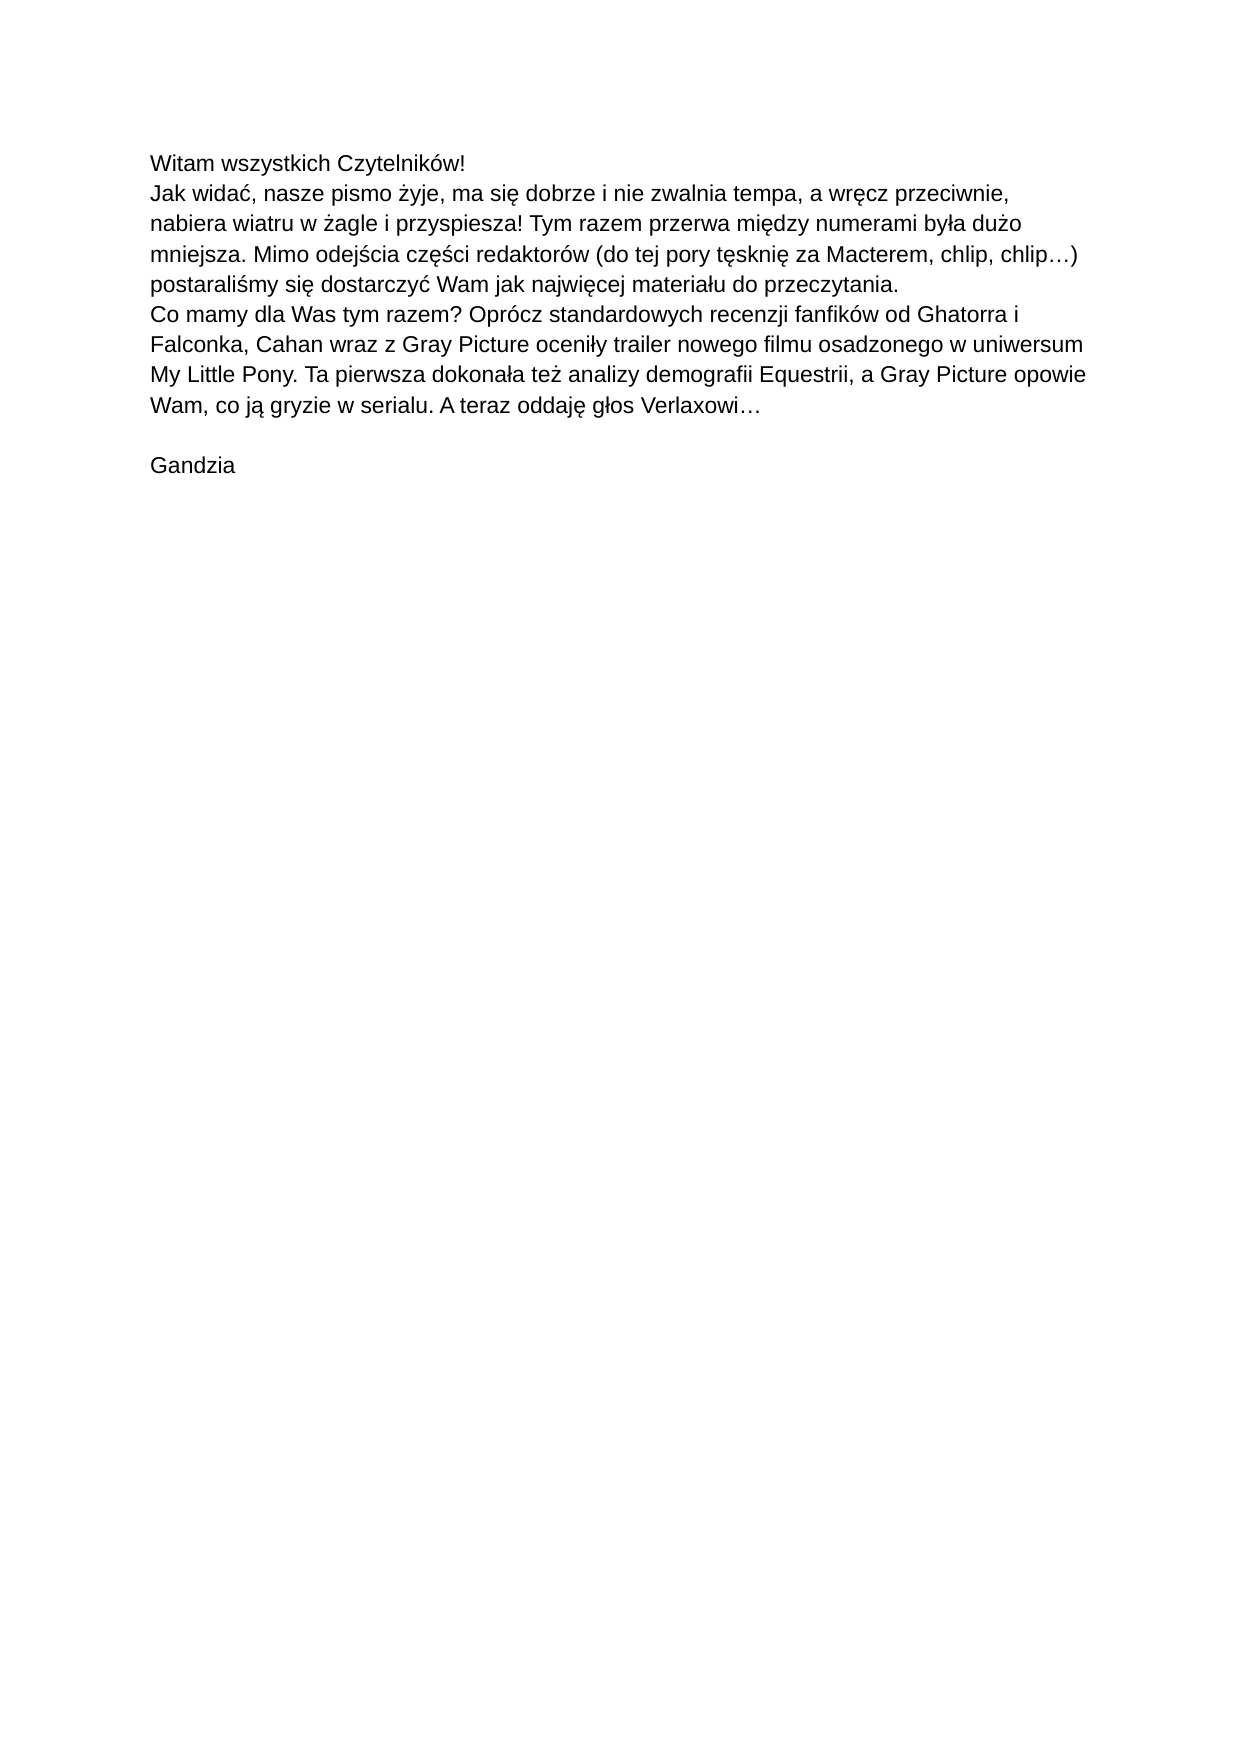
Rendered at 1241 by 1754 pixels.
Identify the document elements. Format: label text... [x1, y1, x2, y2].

text Co mamy dla Was tym razem? Oprócz standardowych recenzji fanfików od Ghatorra i Falconka, Cahan wraz z Gray Picture oceniły trailer nowego filmu osadzonego w uniwersum My Little Pony. Ta pierwsza dokonała też analizy demografii Equestrii, a Gray Picture opowie Wam, co ją gryzie w serialu. A teraz oddaję głos Verlaxowi… [150, 301, 1090, 418]
text Jak widać, nasze pismo żyje, ma się dobrze i nie zwalnia tempa, a wręcz przeciwnie, nabiera wiatru w żagle i przyspiesza! Tym razem przerwa między numerami była dużo mniejsza. Mimo odejścia części redaktorów (do tej pory tęsknię za Macterem, chlip, chlip…) postaraliśmy się dostarczyć Wam jak najwięcej materiału do przeczytania. [150, 180, 1090, 297]
text Gandzia [150, 452, 1090, 478]
text Witam wszystkich Czytelników! [150, 150, 1090, 176]
